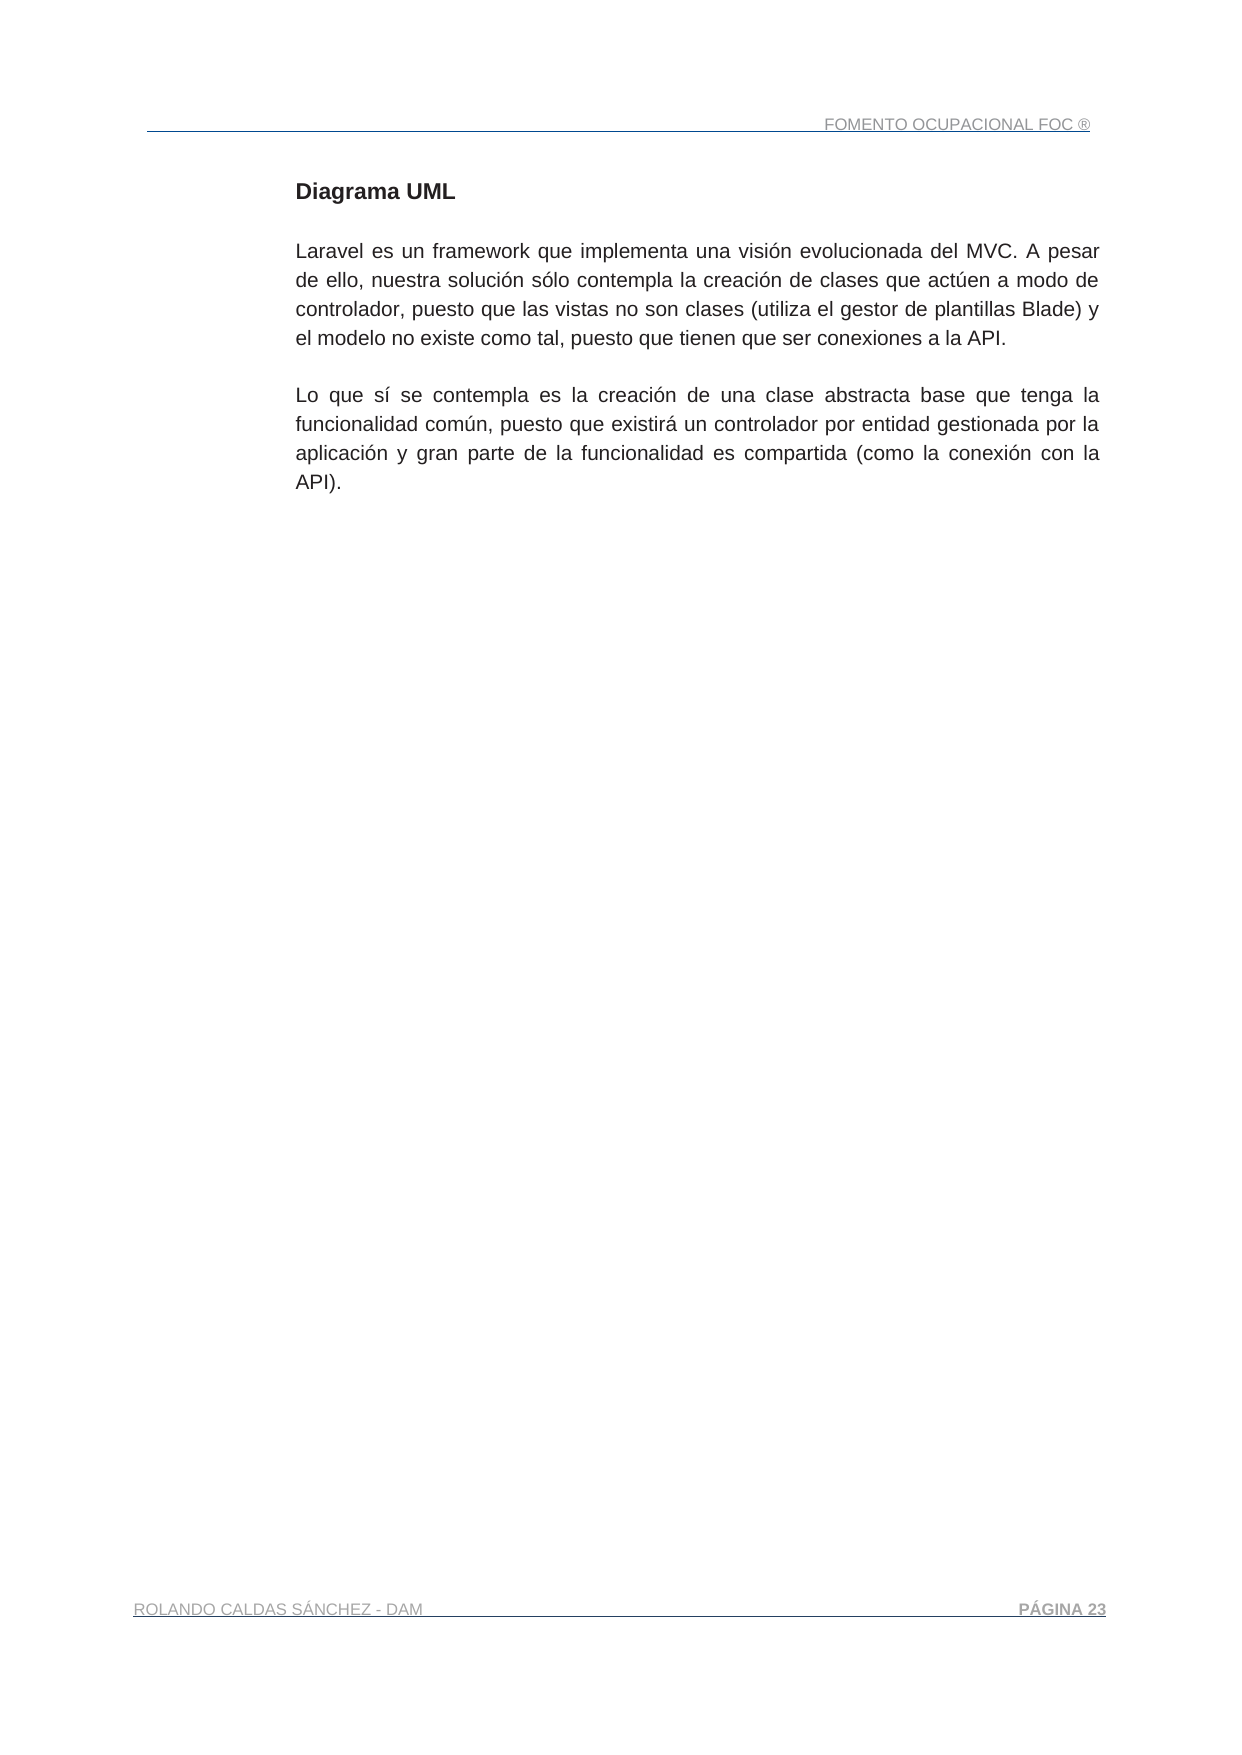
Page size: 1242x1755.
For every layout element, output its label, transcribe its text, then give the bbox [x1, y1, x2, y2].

text Diagrama UML [295, 178, 1101, 204]
text Laravel es un framework que implementa una visión evolucionada del MVC. A pesar de ello, nuestra solución sólo contempla la creación de clases que actúen a modo de controlador, puesto que las vistas no son clases (utiliza el gestor de plantillas Blade) y el modelo no existe como tal, puesto que tienen que ser conexiones a la API. [295, 238, 1101, 349]
text Lo que sí se contempla es la creación de una clase abstracta base que tenga la funcionalidad común, puesto que existirá un controlador por entidad gestionada por la aplicación y gran parte de la funcionalidad es compartida (como la conexión con la API). [295, 383, 1101, 494]
